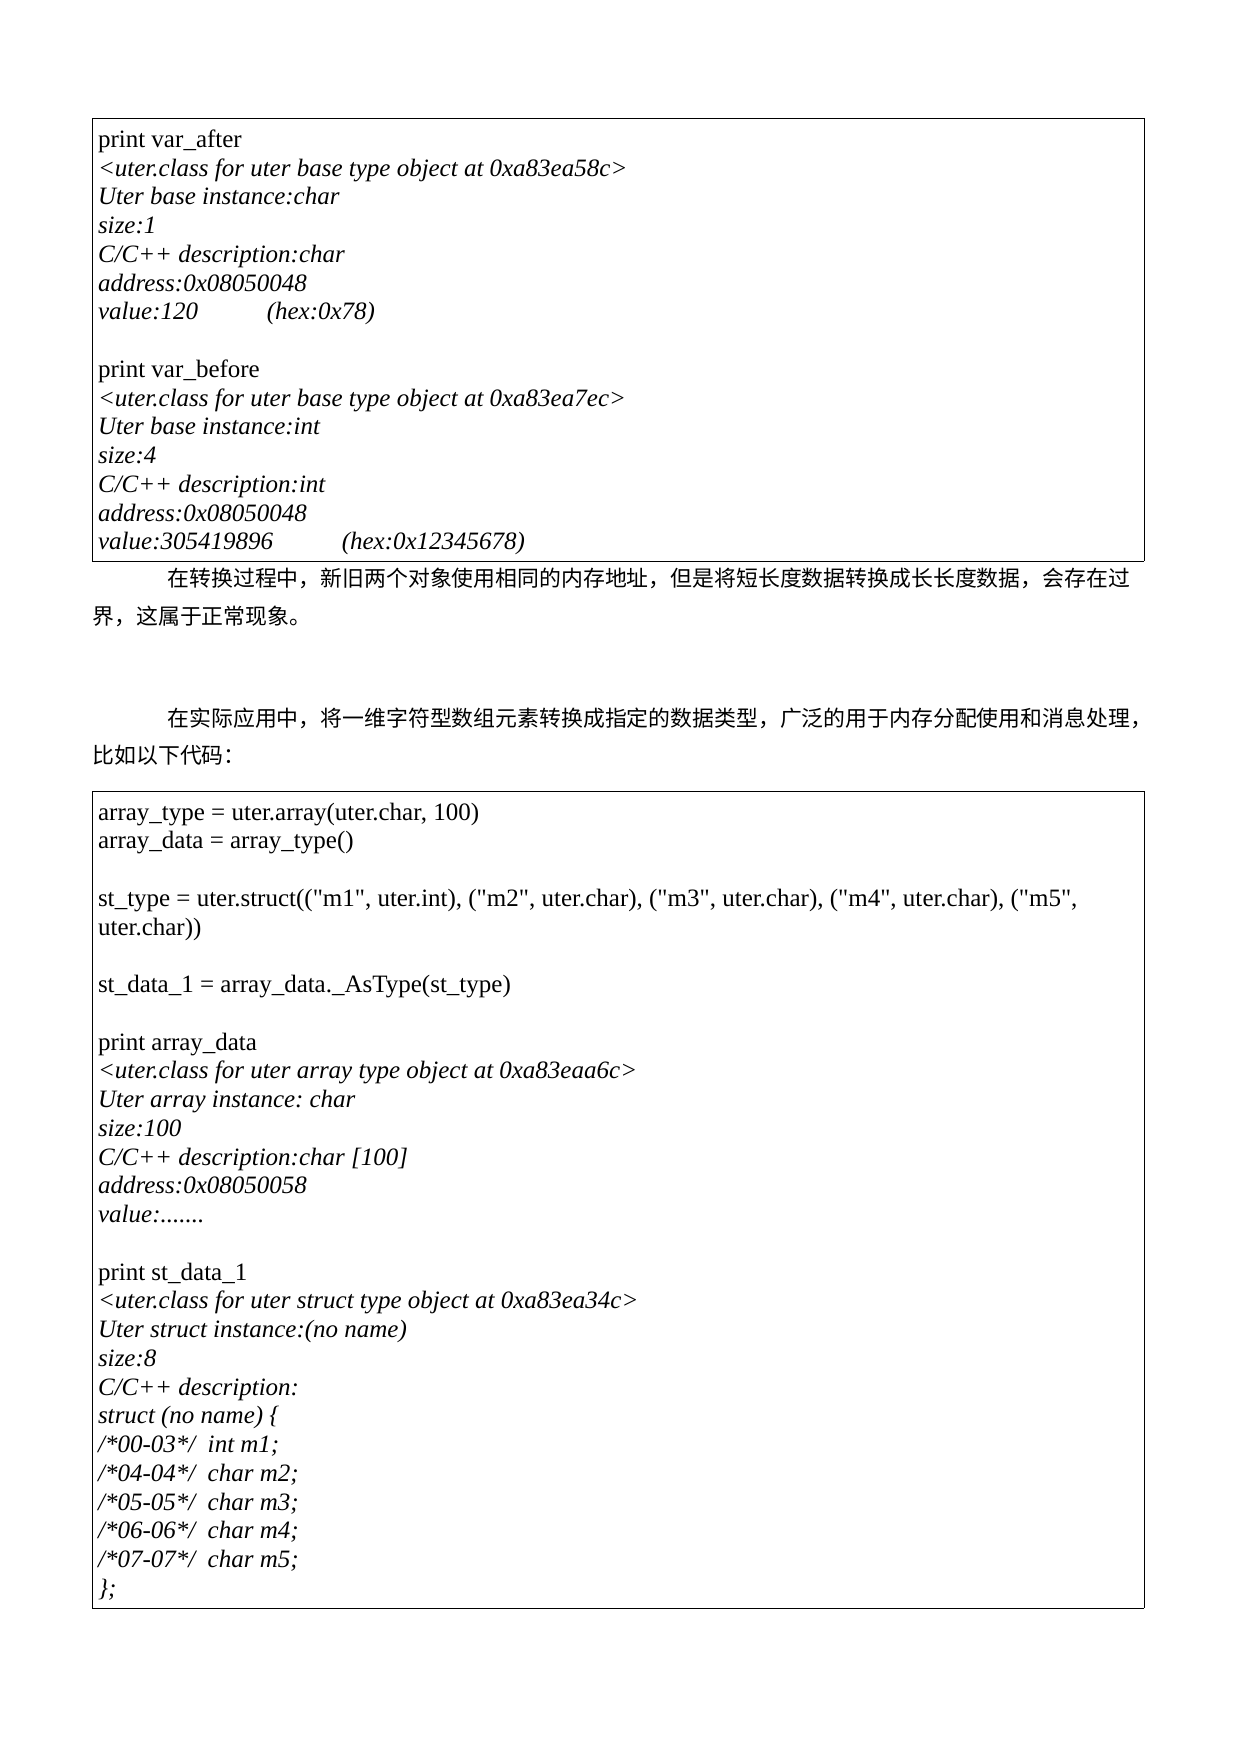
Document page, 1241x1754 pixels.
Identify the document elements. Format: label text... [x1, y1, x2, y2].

table_header print var_after <uter.class for uter base type object at 0xa83ea58c> Uter base instance:char size:1 C/C++ description:char address:0x08050048 value:120 (hex:0x78) print var_before <uter.class for uter base type object at 0xa83ea7ec> Uter base instance:int size:4 C/C++ description:int address:0x08050048 value:305419896 (hex:0x12345678) [93, 119, 1144, 561]
text 在实际应用中，将一维字符型数组元素转换成指定的数据类型，广泛的用于内存分配使用和消息处理，比如以下代码： [92, 701, 1144, 770]
text 在转换过程中，新旧两个对象使用相同的内存地址，但是将短长度数据转换成长长度数据，会存在过界，这属于正常现象。 [92, 562, 1144, 631]
table_header array_type = uter.array(uter.char, 100) array_data = array_type() st_type = uter.struct(("m1", uter.int), ("m2", uter.char), ("m3", uter.char), ("m4", uter.char), ("m5", uter.char)) st_data_1 = array_data._AsType(st_type) print array_data <uter.class for uter array type object at 0xa83eaa6c> Uter array instance: char size:100 C/C++ description:char [100] address:0x08050058 value:....... print st_data_1 <uter.class for uter struct type object at 0xa83ea34c> Uter struct instance:(no name) size:8 C/C++ description: struct (no name) { /*00-03*/ int m1; /*04-04*/ char m2; /*05-05*/ char m3; /*06-06*/ char m4; /*07-07*/ char m5; }; [93, 792, 1144, 1607]
